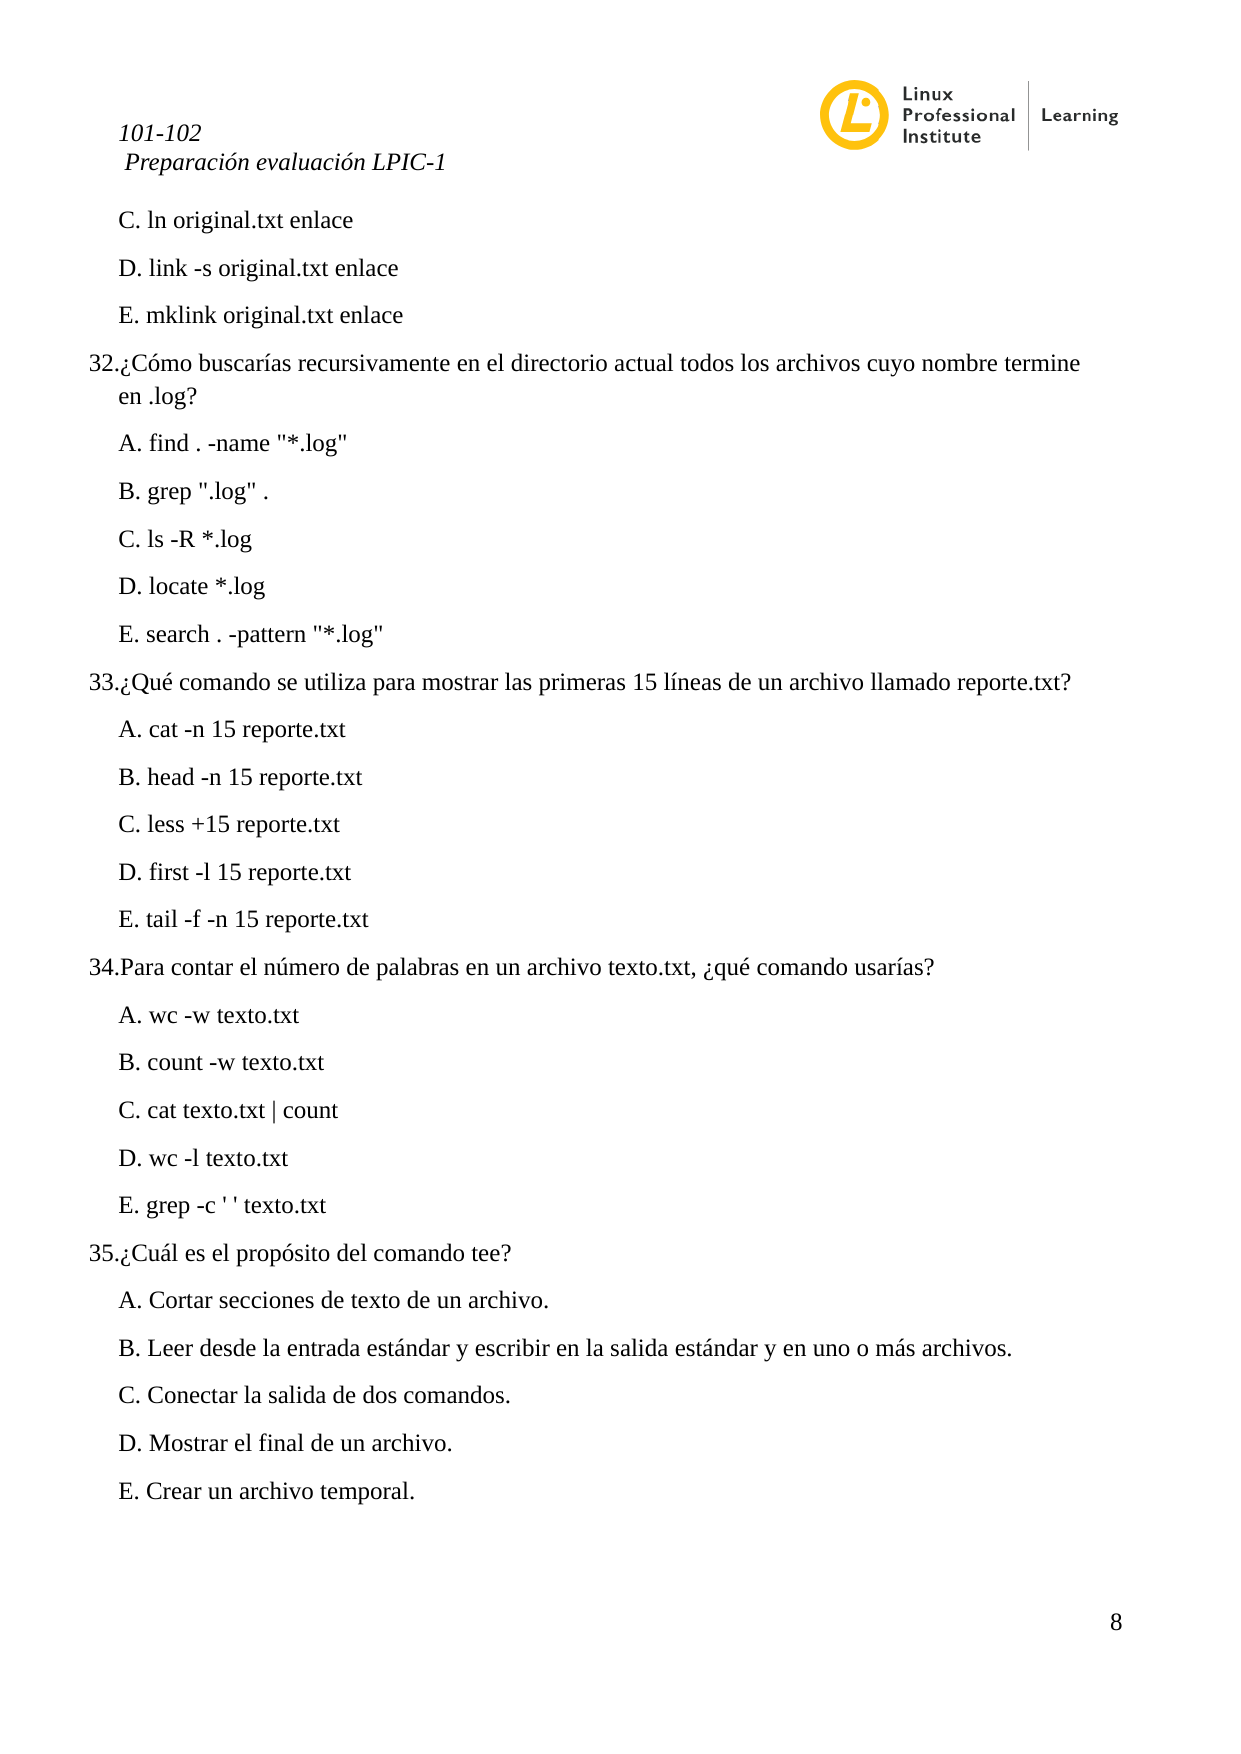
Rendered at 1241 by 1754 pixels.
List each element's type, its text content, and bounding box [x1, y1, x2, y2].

list ¿Cuál es el propósito del comando tee? [118, 1238, 1122, 1267]
list C. less +15 reporte.txt [118, 809, 1122, 838]
list C. ls -R *.log [118, 524, 1122, 552]
list A. Cortar secciones de texto de un archivo. [118, 1285, 1122, 1314]
list ¿Qué comando se utiliza para mostrar las primeras 15 líneas de un archivo llamado reporte.txt? [118, 667, 1122, 695]
list E. search . -pattern "*.log" [118, 619, 1122, 648]
list A. wc -w texto.txt [118, 1000, 1122, 1028]
list D. wc -l texto.txt [118, 1143, 1122, 1171]
list C. Conectar la salida de dos comandos. [118, 1381, 1122, 1409]
list C. ln original.txt enlace [118, 205, 1122, 234]
list Para contar el número de palabras en un archivo texto.txt, ¿qué comando usarías? [118, 952, 1122, 981]
list E. grep -c ' ' texto.txt [118, 1190, 1122, 1219]
picture [819, 79, 1119, 151]
list A. find . -name "*.log" [118, 428, 1122, 457]
list B. count -w texto.txt [118, 1047, 1122, 1076]
list D. link -s original.txt enlace [118, 253, 1122, 281]
list B. grep ".log" . [118, 476, 1122, 505]
list C. cat texto.txt | count [118, 1095, 1122, 1124]
list E. tail -f -n 15 reporte.txt [118, 904, 1122, 933]
list B. head -n 15 reporte.txt [118, 762, 1122, 791]
list E. mklink original.txt enlace [118, 300, 1122, 329]
list B. Leer desde la entrada estándar y escribir en la salida estándar y en uno o más archivos. [118, 1333, 1122, 1362]
list D. first -l 15 reporte.txt [118, 857, 1122, 886]
list D. Mostrar el final de un archivo. [118, 1428, 1122, 1457]
list E. Crear un archivo temporal. [118, 1476, 1122, 1504]
list D. locate *.log [118, 571, 1122, 600]
list ¿Cómo buscarías recursivamente en el directorio actual todos los archivos cuyo nombre termine en .log? [118, 348, 1122, 410]
list A. cat -n 15 reporte.txt [118, 714, 1122, 743]
